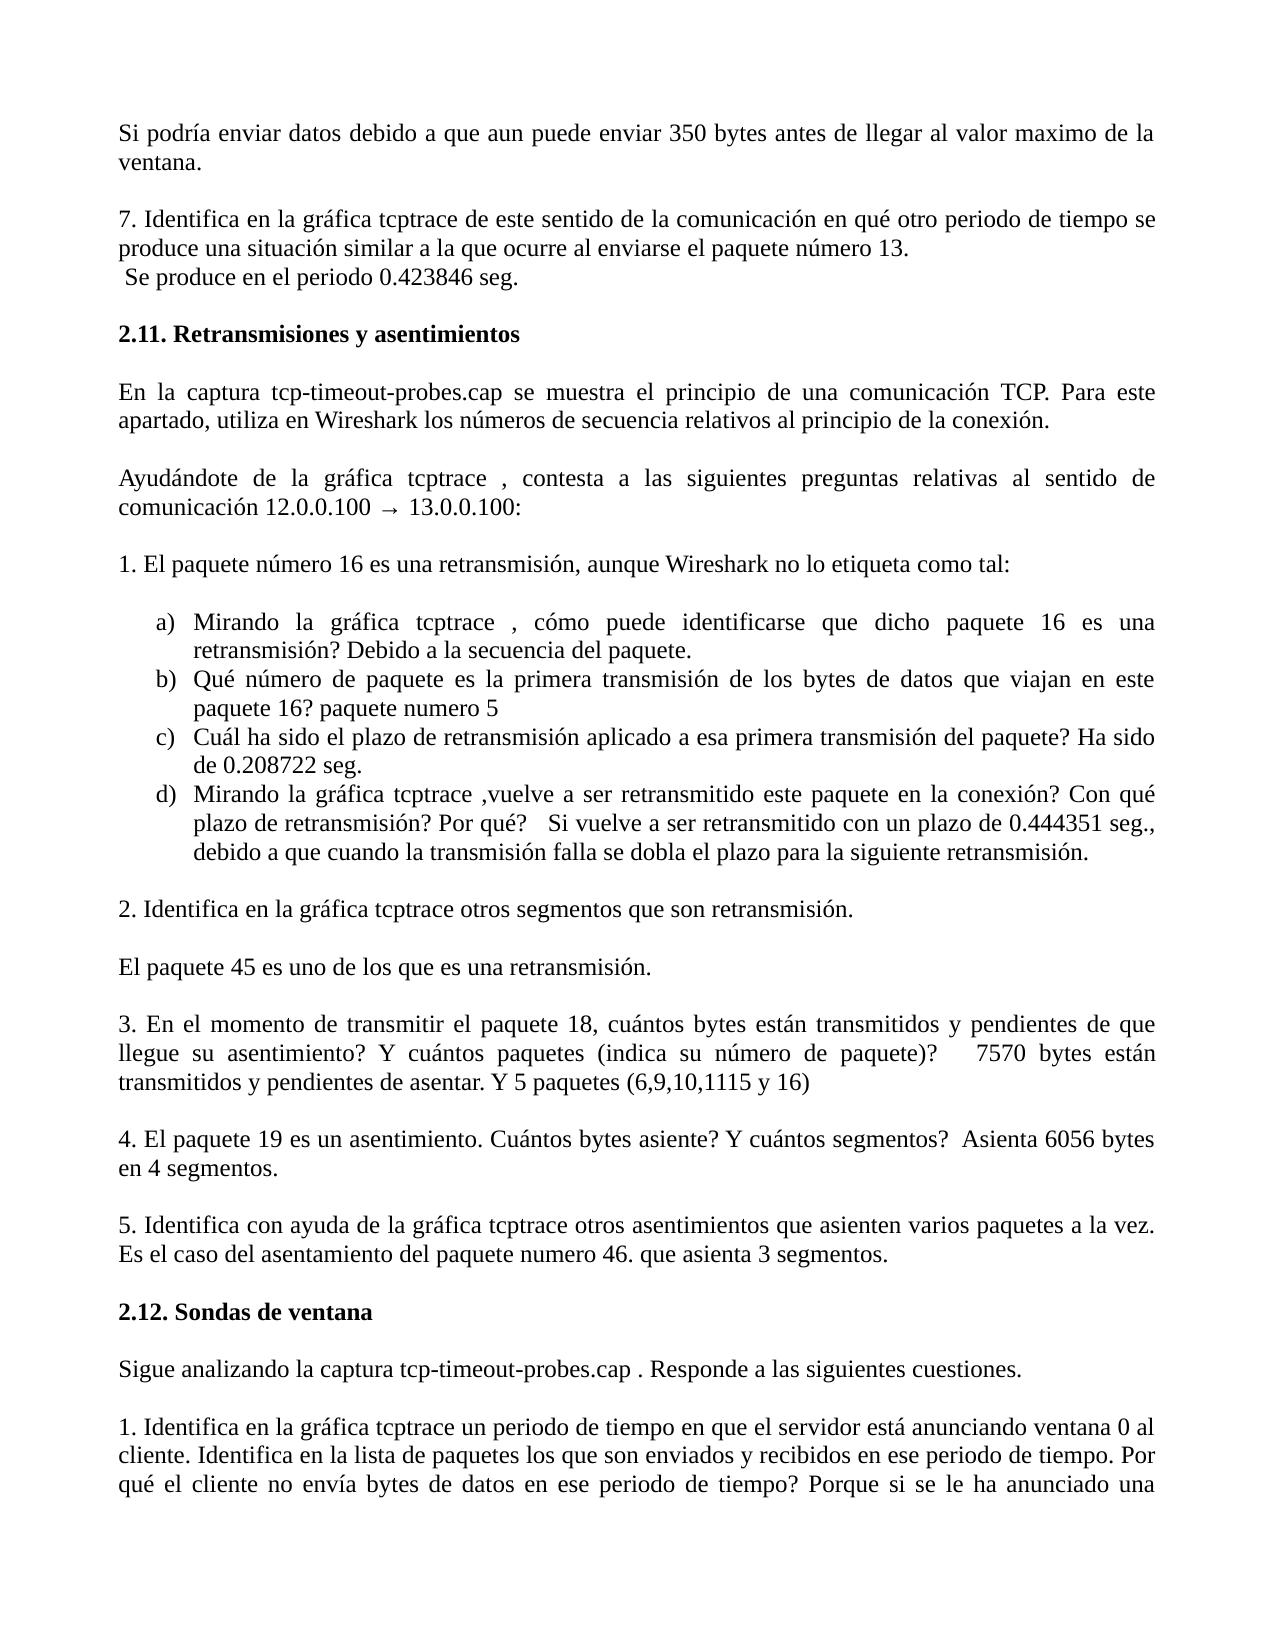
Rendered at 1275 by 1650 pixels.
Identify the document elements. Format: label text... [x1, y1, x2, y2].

text 2.11. Retransmisiones y asentimientos [118, 319, 1157, 348]
text Se produce en el periodo 0.423846 seg. [118, 262, 1157, 291]
text El paquete 45 es uno de los que es una retransmisión. [118, 952, 1157, 981]
list Mirando la gráfica tcptrace ,vuelve a ser retransmitido este paquete en la conexión? Con qué plazo de retransmisión? Por qué? Si vuelve a ser retransmitido con un plazo de 0.444351 seg., debido a que cuando la transmisión falla se dobla el plazo para la siguiente retransmisión. [156, 779, 1157, 866]
text 2. Identifica en la gráfica tcptrace otros segmentos que son retransmisión. [118, 894, 1157, 923]
text 5. Identifica con ayuda de la gráfica tcptrace otros asentimientos que asienten varios paquetes a la vez. Es el caso del asentamiento del paquete numero 46. que asienta 3 segmentos. [118, 1211, 1157, 1268]
text Ayudándote de la gráfica tcptrace , contesta a las siguientes preguntas relativas al sentido de comunicación 12.0.0.100 → 13.0.0.100: [118, 463, 1157, 521]
text 2.12. Sondas de ventana [118, 1297, 1157, 1326]
list Cuál ha sido el plazo de retransmisión aplicado a esa primera transmisión del paquete? Ha sido de 0.208722 seg. [156, 722, 1157, 779]
text 1. Identifica en la gráfica tcptrace un periodo de tiempo en que el servidor está anunciando ventana 0 al cliente. Identifica en la lista de paquetes los que son enviados y recibidos en ese periodo de tiempo. Por qué el cliente no envía bytes de datos en ese periodo de tiempo? Porque si se le ha anunciado una [118, 1412, 1157, 1498]
text 4. El paquete 19 es un asentimiento. Cuántos bytes asiente? Y cuántos segmentos? Asienta 6056 bytes en 4 segmentos. [118, 1124, 1157, 1182]
text 1. El paquete número 16 es una retransmisión, aunque Wireshark no lo etiqueta como tal: [118, 549, 1157, 578]
list Qué número de paquete es la primera transmisión de los bytes de datos que viajan en este paquete 16? paquete numero 5 [156, 664, 1157, 722]
text En la captura tcp-timeout-probes.cap se muestra el principio de una comunicación TCP. Para este apartado, utiliza en Wireshark los números de secuencia relativos al principio de la conexión. [118, 377, 1157, 434]
list Mirando la gráfica tcptrace , cómo puede identificarse que dicho paquete 16 es una retransmisión? Debido a la secuencia del paquete. [156, 607, 1157, 664]
text 7. Identifica en la gráfica tcptrace de este sentido de la comunicación en qué otro periodo de tiempo se produce una situación similar a la que ocurre al enviarse el paquete número 13. [118, 204, 1157, 262]
text Sigue analizando la captura tcp-timeout-probes.cap . Responde a las siguientes cuestiones. [118, 1354, 1157, 1383]
text Si podría enviar datos debido a que aun puede enviar 350 bytes antes de llegar al valor maximo de la ventana. [118, 118, 1157, 176]
text 3. En el momento de transmitir el paquete 18, cuántos bytes están transmitidos y pendientes de que llegue su asentimiento? Y cuántos paquetes (indica su número de paquete)? 7570 bytes están transmitidos y pendientes de asentar. Y 5 paquetes (6,9,10,1115 y 16) [118, 1009, 1157, 1096]
